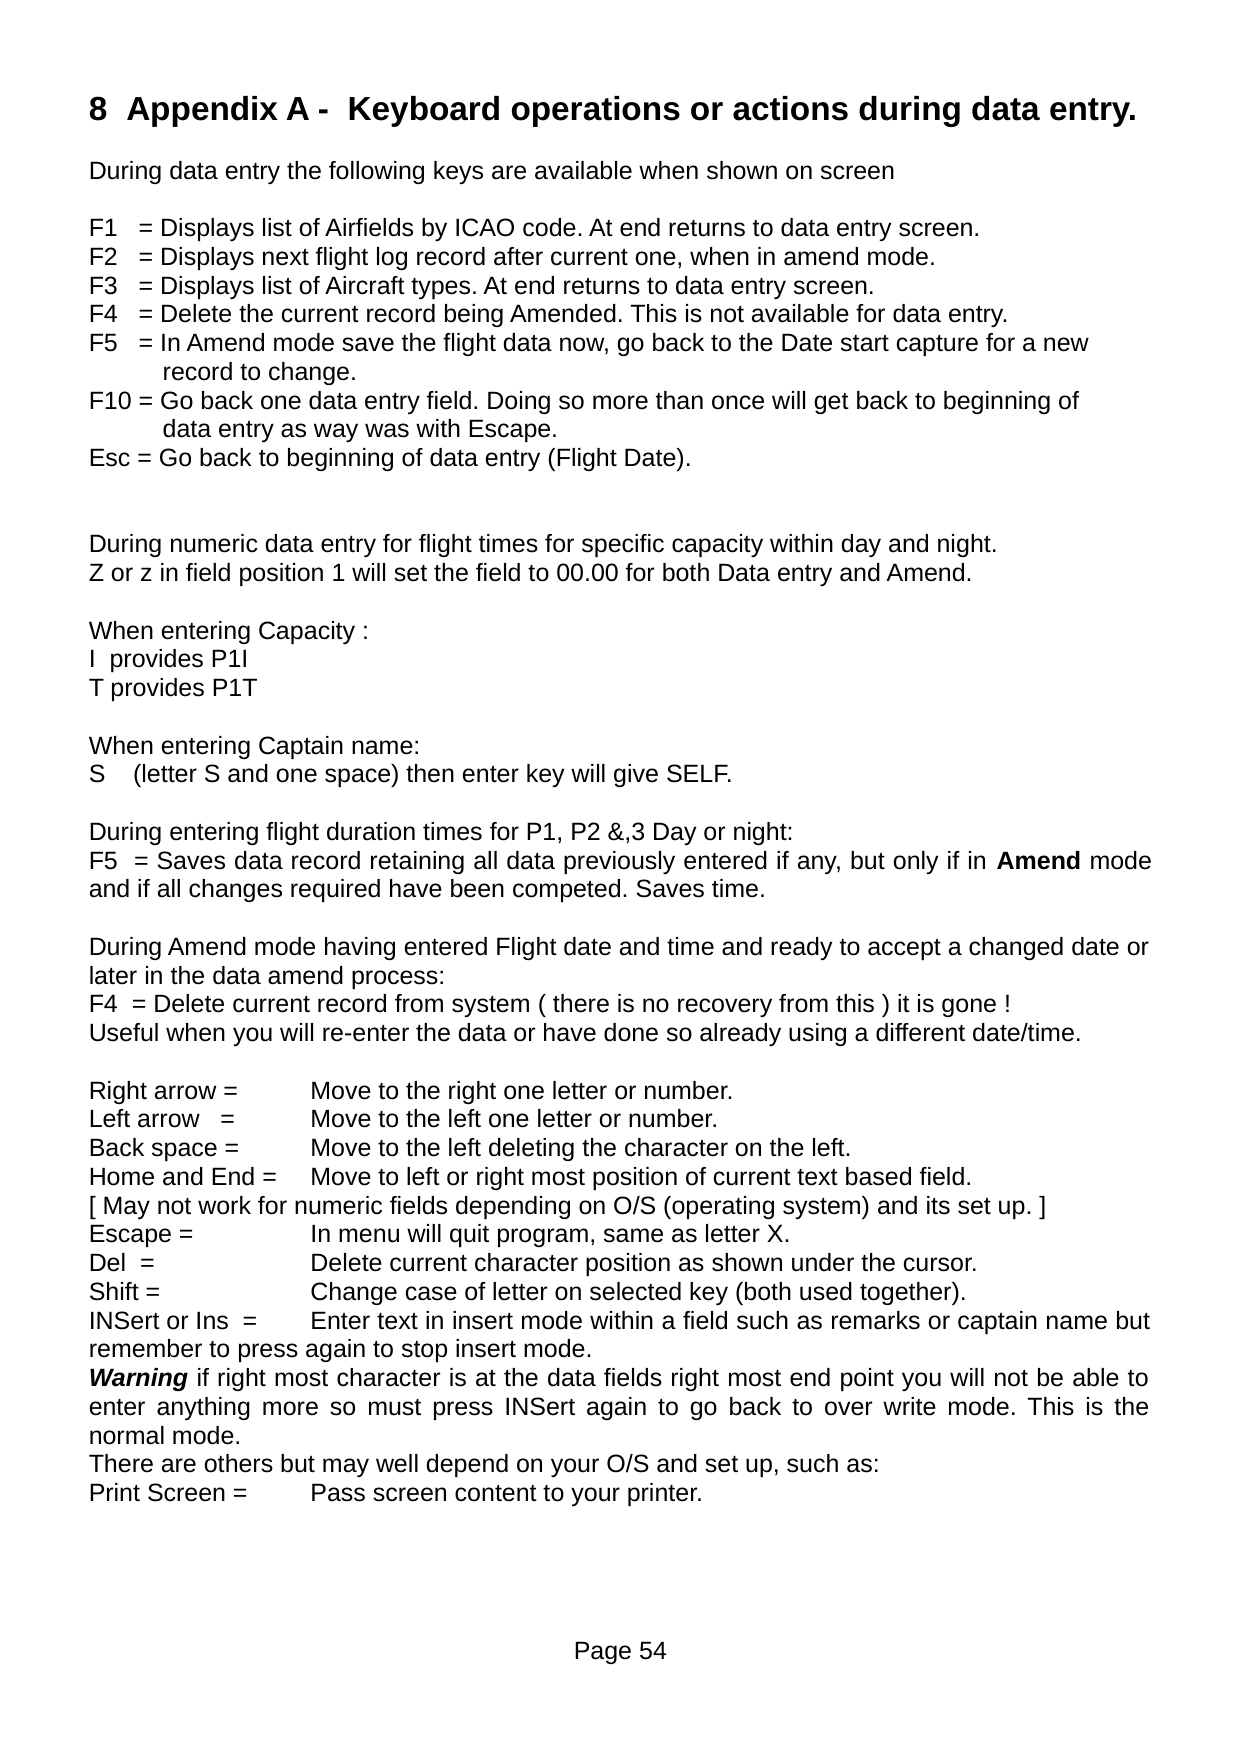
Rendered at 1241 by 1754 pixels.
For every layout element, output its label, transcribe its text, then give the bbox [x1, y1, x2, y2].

text S (letter S and one space) then enter key will give SELF. [88, 759, 1152, 788]
text Home and End = Move to left or right most position of current text based field. [88, 1162, 1152, 1191]
text Shift = Change case of letter on selected key (both used together). [88, 1277, 1152, 1306]
text Print Screen = Pass screen content to your printer. [88, 1478, 1152, 1507]
text [ May not work for numeric fields depending on O/S (operating system) and its set up. ] [88, 1191, 1152, 1219]
text data entry as way was with Escape. [88, 414, 1152, 443]
text INSert or Ins = Enter text in insert mode within a field such as remarks or captain name but remember to press again to stop insert mode. [88, 1306, 1152, 1363]
text Warning if right most character is at the data fields right most end point you will not be able to enter anything more so must press INSert again to go back to over write mode. This is the normal mode. [88, 1363, 1152, 1449]
subtitle Appendix A - Keyboard operations or actions during data entry. [88, 88, 1152, 127]
text F5 = In Amend mode save the flight data now, go back to the Date start capture for a new [88, 328, 1152, 357]
text F10 = Go back one data entry field. Doing so more than once will get back to beginning of [88, 386, 1152, 414]
text record to change. [88, 357, 1152, 386]
text During data entry the following keys are available when shown on screen [88, 156, 1152, 184]
text F4 = Delete the current record being Amended. This is not available for data entry. [88, 299, 1152, 328]
text F3 = Displays list of Aircraft types. At end returns to data entry screen. [88, 271, 1152, 299]
text Left arrow = Move to the left one letter or number. [88, 1104, 1152, 1133]
text Esc = Go back to beginning of data entry (Flight Date). [88, 443, 1152, 472]
text F1 = Displays list of Airfields by ICAO code. At end returns to data entry screen. [88, 213, 1152, 242]
text T provides P1T [88, 673, 1152, 702]
text When entering Captain name: [88, 731, 1152, 759]
text I provides P1I [88, 644, 1152, 673]
text During entering flight duration times for P1, P2 &,3 Day or night: [88, 817, 1152, 846]
text Z or z in field position 1 will set the field to 00.00 for both Data entry and Amend. [88, 558, 1152, 587]
text During numeric data entry for flight times for specific capacity within day and night. [88, 529, 1152, 558]
text Escape = In menu will quit program, same as letter X. [88, 1219, 1152, 1248]
text During Amend mode having entered Flight date and time and ready to accept a changed date or later in the data amend process: [88, 932, 1152, 989]
text Right arrow = Move to the right one letter or number. [88, 1076, 1152, 1104]
text F2 = Displays next flight log record after current one, when in amend mode. [88, 242, 1152, 271]
text There are others but may well depend on your O/S and set up, such as: [88, 1449, 1152, 1478]
text Back space = Move to the left deleting the character on the left. [88, 1133, 1152, 1162]
text Del = Delete current character position as shown under the cursor. [88, 1248, 1152, 1277]
text Useful when you will re-enter the data or have done so already using a different date/time. [88, 1018, 1152, 1047]
text When entering Capacity : [88, 616, 1152, 644]
text F4 = Delete current record from system ( there is no recovery from this ) it is gone ! [88, 989, 1152, 1018]
text F5 = Saves data record retaining all data previously entered if any, but only if in Amend mode and if all changes required have been competed. Saves time. [88, 846, 1152, 903]
